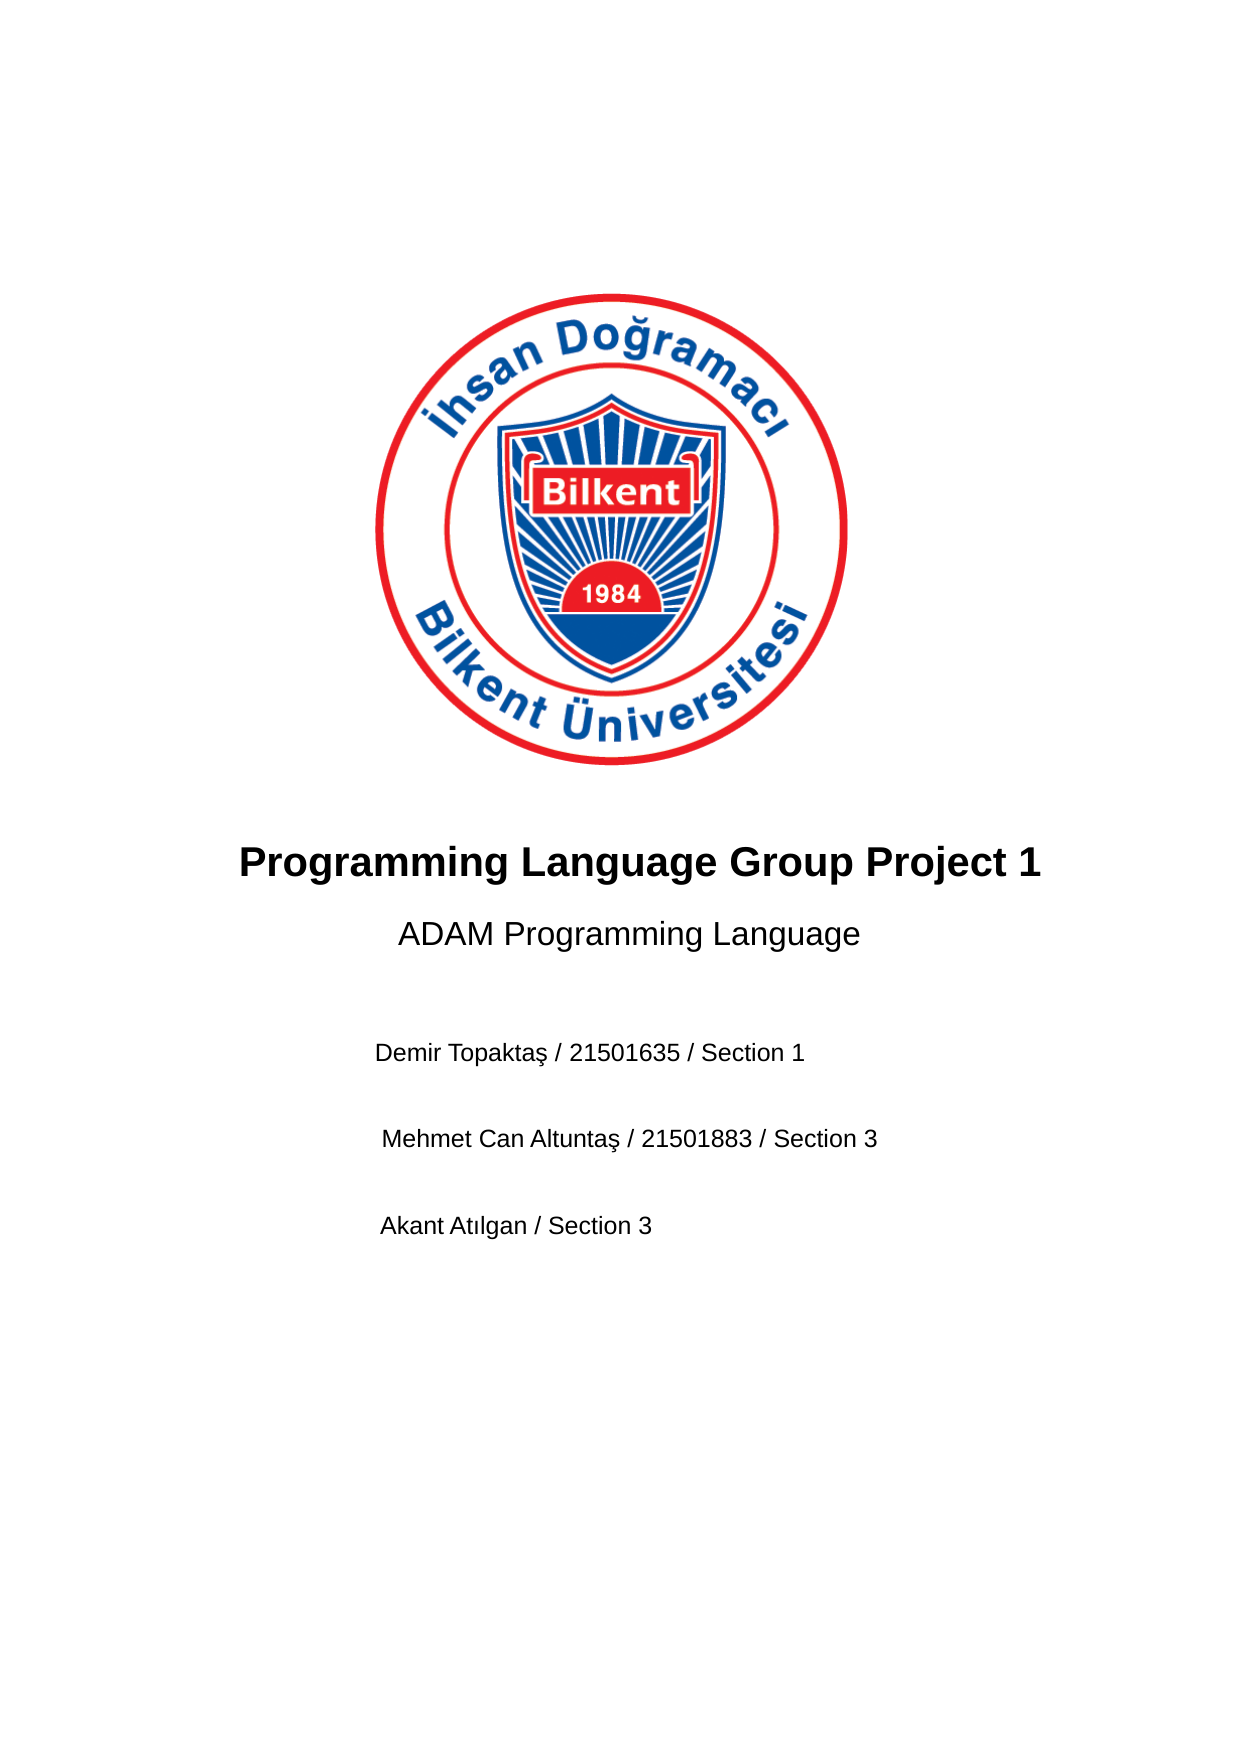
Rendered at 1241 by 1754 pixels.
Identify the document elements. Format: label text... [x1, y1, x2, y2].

text Demir Topaktaş / 21501635 / Section 1 [118, 1038, 1122, 1067]
text ADAM Programming Language [118, 913, 1122, 952]
text Akant Atılgan / Section 3 [118, 1211, 1122, 1239]
text Programming Language Group Project 1 [118, 837, 1122, 885]
text Mehmet Can Altuntaş / 21501883 / Section 3 [118, 1124, 1122, 1153]
picture [372, 293, 848, 768]
